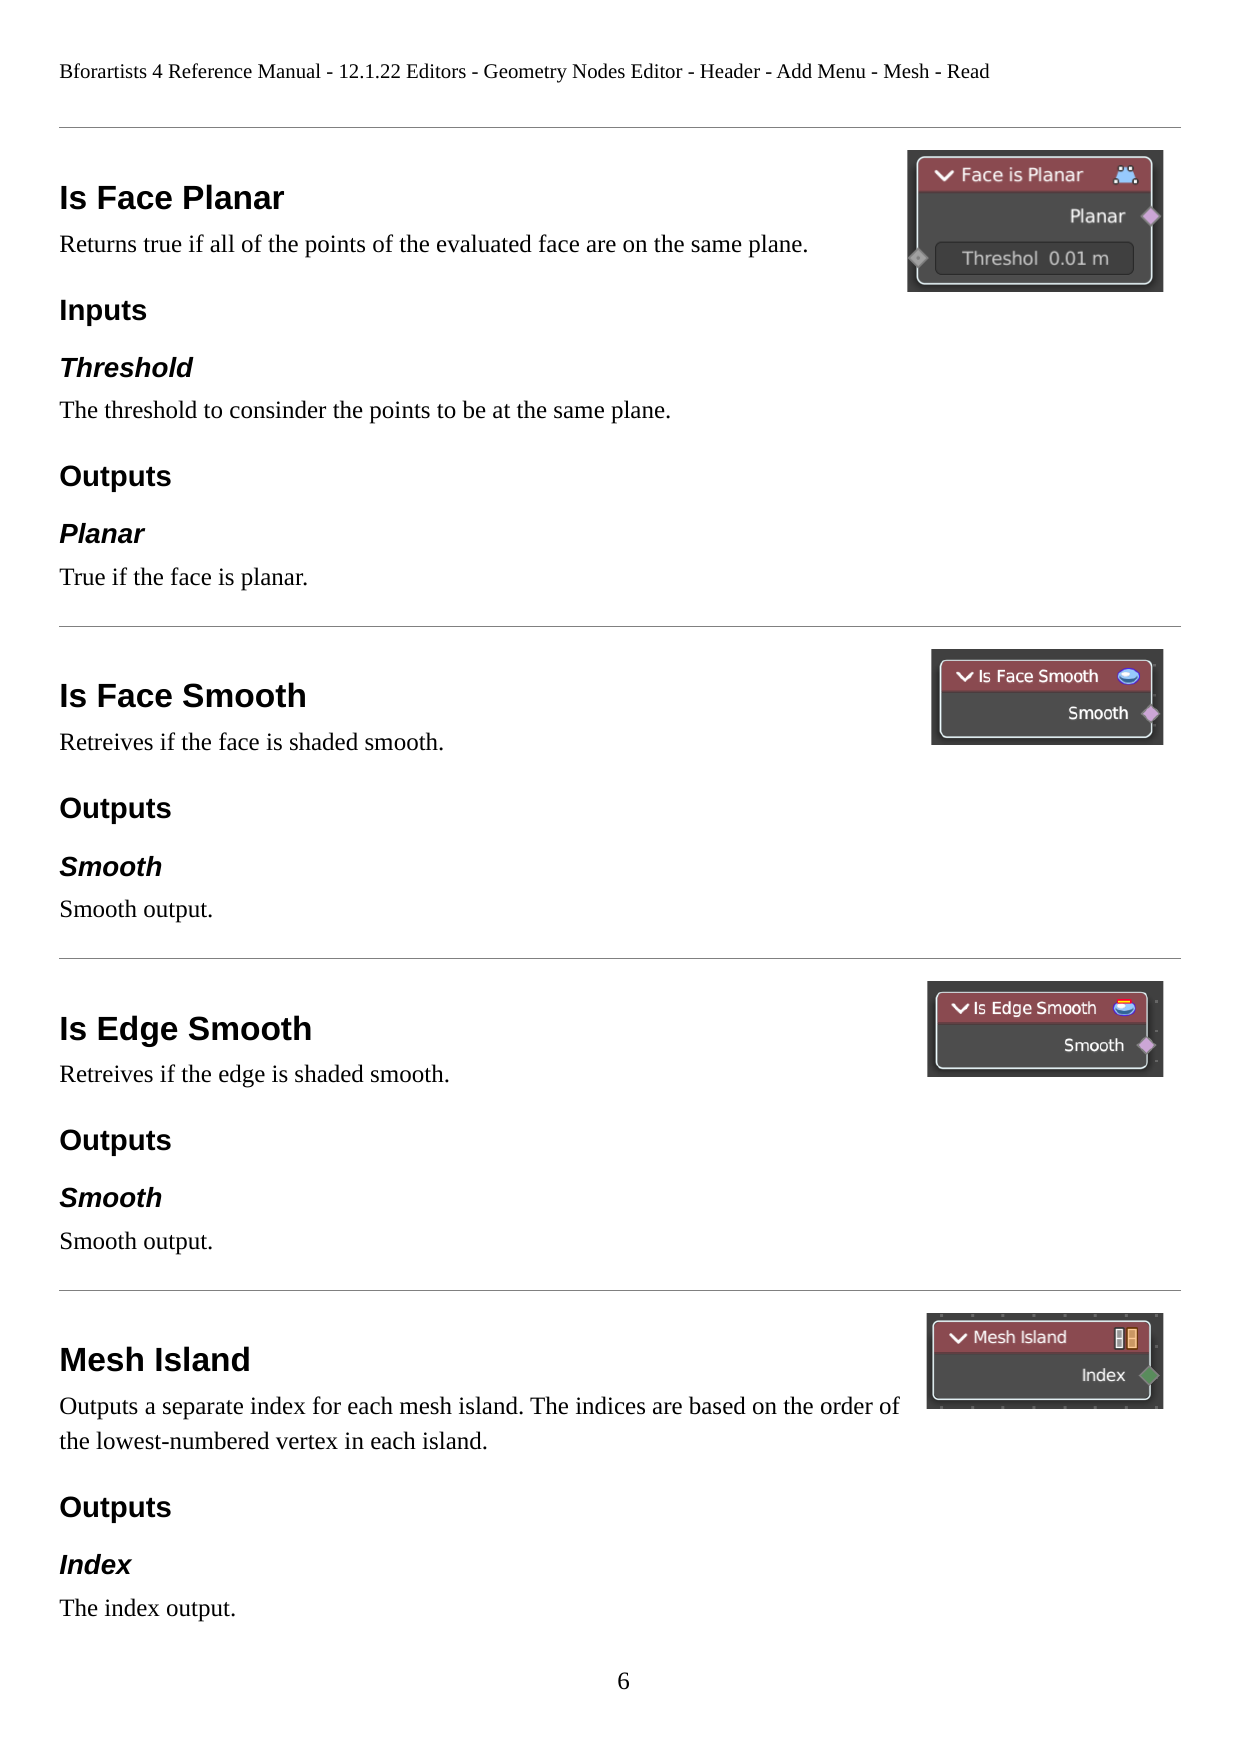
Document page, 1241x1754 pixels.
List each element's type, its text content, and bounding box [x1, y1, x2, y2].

subtitle Inputs [59, 292, 1181, 326]
subtitle Outputs [59, 1489, 1181, 1523]
subtitle [1164, 1008, 1181, 1047]
subtitle Is Face Smooth [59, 676, 931, 715]
text Smooth output. [59, 1226, 1181, 1255]
subtitle Smooth [59, 1182, 1181, 1214]
text Retreives if the edge is shaded smooth. [59, 1059, 1181, 1088]
text The threshold to consinder the points to be at the same plane. [59, 396, 1181, 424]
subtitle Is Edge Smooth [59, 1008, 927, 1047]
text True if the face is planar. [59, 562, 1181, 591]
subtitle Outputs [59, 1123, 1181, 1157]
subtitle [1164, 178, 1181, 216]
subtitle Mesh Island [59, 1340, 926, 1379]
picture [926, 1313, 1164, 1409]
text Outputs a separate index for each mesh island. The indices are based on the order of the lowest-numbered vertex in each island. [59, 1391, 1181, 1455]
subtitle Index [59, 1548, 1181, 1580]
subtitle Planar [59, 518, 1181, 550]
text Smooth output. [59, 894, 1181, 923]
text Retreives if the face is shaded smooth. [59, 727, 1181, 756]
subtitle Is Face Planar [59, 178, 907, 216]
subtitle Threshold [59, 351, 1181, 383]
text Returns true if all of the points of the evaluated face are on the same plane. [59, 229, 907, 257]
picture [927, 981, 1164, 1077]
picture [931, 649, 1164, 745]
subtitle Outputs [59, 791, 1181, 825]
text The index output. [59, 1593, 1181, 1621]
subtitle Smooth [59, 850, 1181, 882]
picture [907, 150, 1164, 292]
subtitle [1164, 676, 1181, 715]
subtitle [1164, 1340, 1181, 1379]
subtitle Outputs [59, 459, 1181, 493]
